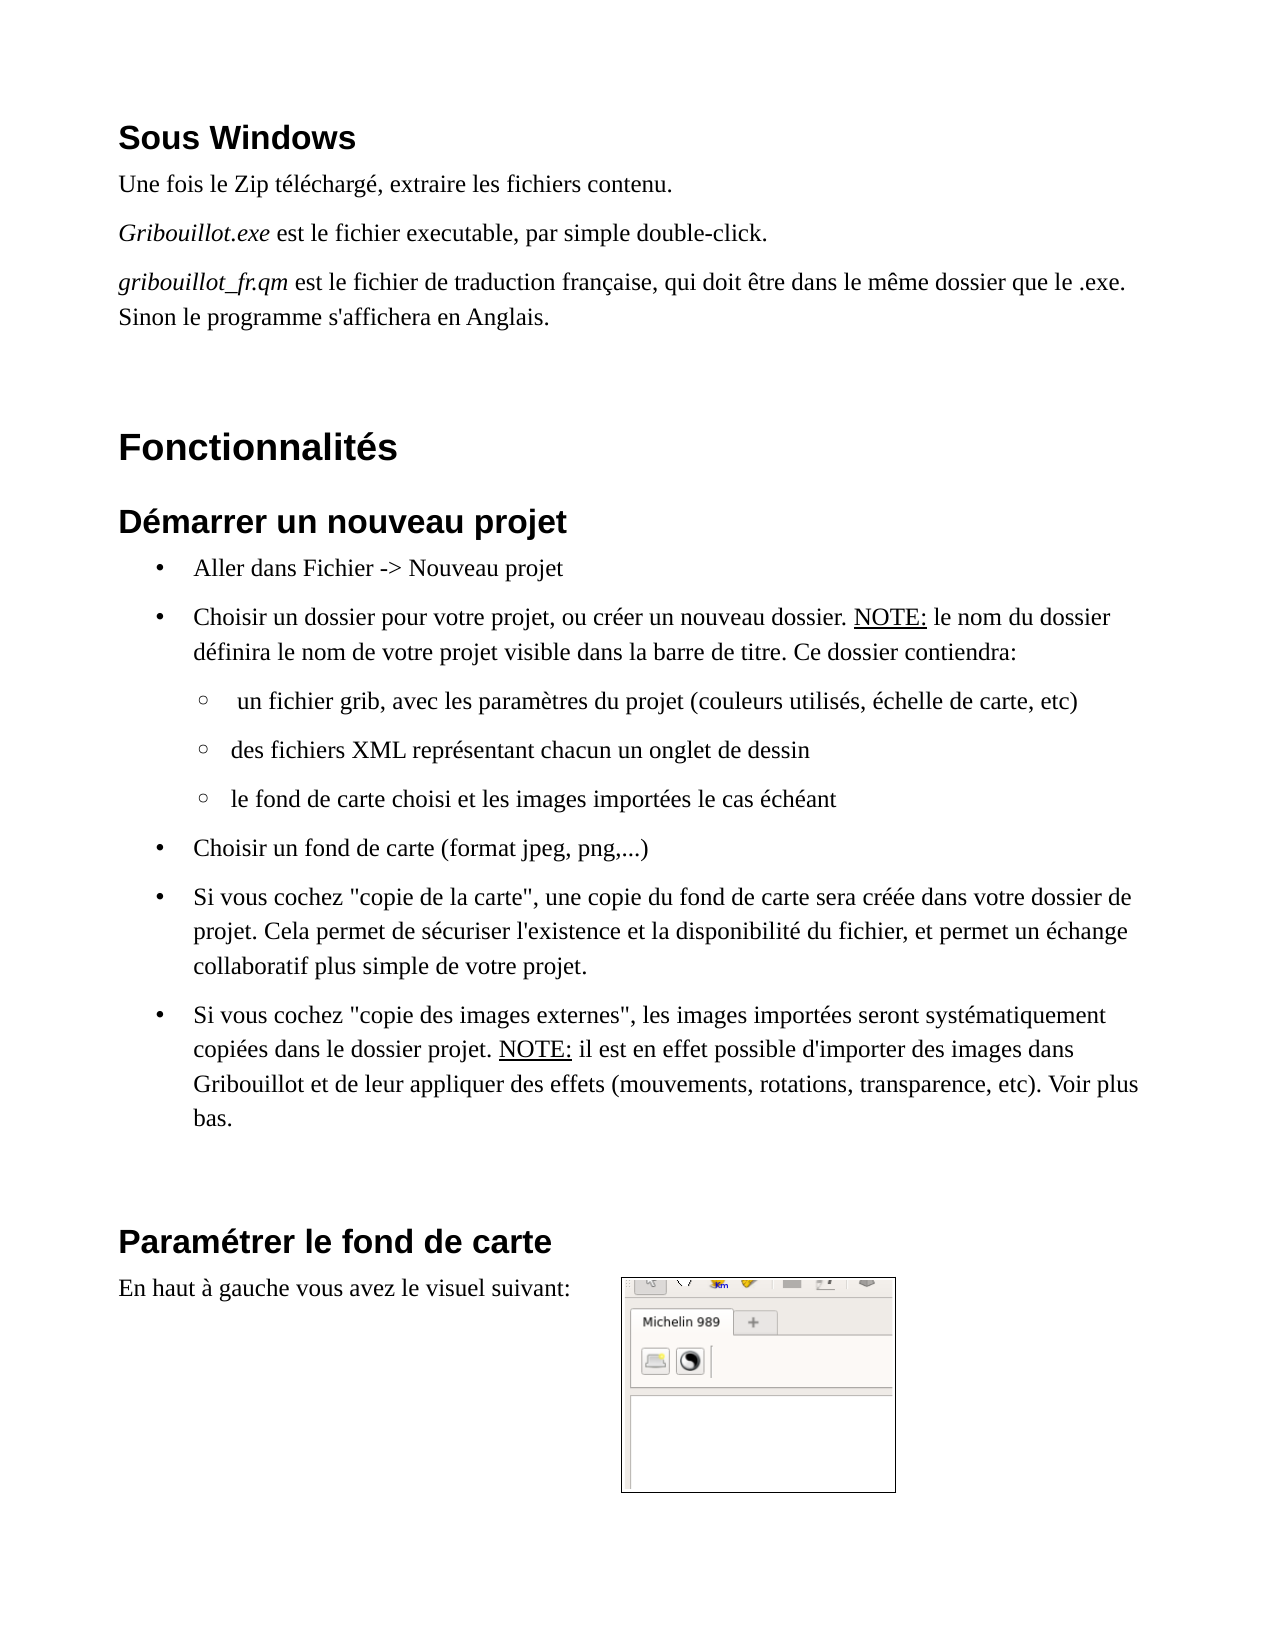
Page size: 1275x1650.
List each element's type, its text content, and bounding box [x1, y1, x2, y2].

list le fond de carte choisi et les images importées le cas échéant [193, 784, 1157, 813]
list Choisir un fond de carte (format jpeg, png,...) [156, 833, 1157, 862]
list des fichiers XML représentant chacun un onglet de dessin [193, 735, 1157, 763]
list Si vous cochez "copie de la carte", une copie du fond de carte sera créée dans votre dossier de projet. Cela permet de sécuriser l'existence et la disponibilité du fichier, et permet un échange collaboratif plus simple de votre projet. [156, 882, 1157, 980]
text Gribouillot.exe est le fichier executable, par simple double-click. [118, 218, 1157, 247]
subtitle Fonctionnalités [118, 425, 1157, 469]
subtitle Paramétrer le fond de carte [118, 1222, 1157, 1261]
picture [624, 1280, 893, 1489]
list Choisir un dossier pour votre projet, ou créer un nouveau dossier. NOTE: le nom du dossier définira le nom de votre projet visible dans la barre de titre. Ce dossier contiendra: [156, 602, 1157, 665]
text [622, 1278, 895, 1492]
text Une fois le Zip téléchargé, extraire les fichiers contenu. [118, 169, 1157, 198]
list un fichier grib, avec les paramètres du projet (couleurs utilisés, échelle de carte, etc) [193, 686, 1157, 714]
subtitle Sous Windows [118, 118, 1157, 157]
list Aller dans Fichier -> Nouveau projet [156, 553, 1157, 582]
list Si vous cochez "copie des images externes", les images importées seront systématiquement copiées dans le dossier projet. NOTE: il est en effet possible d'importer des images dans Gribouillot et de leur appliquer des effets (mouvements, rotations, transparence, etc). Voir plus bas. [156, 1000, 1157, 1132]
text En haut à gauche vous avez le visuel suivant: [118, 1273, 1157, 1302]
text gribouillot_fr.qm est le fichier de traduction française, qui doit être dans le même dossier que le .exe. Sinon le programme s'affichera en Anglais. [118, 267, 1157, 331]
subtitle Démarrer un nouveau projet [118, 502, 1157, 541]
